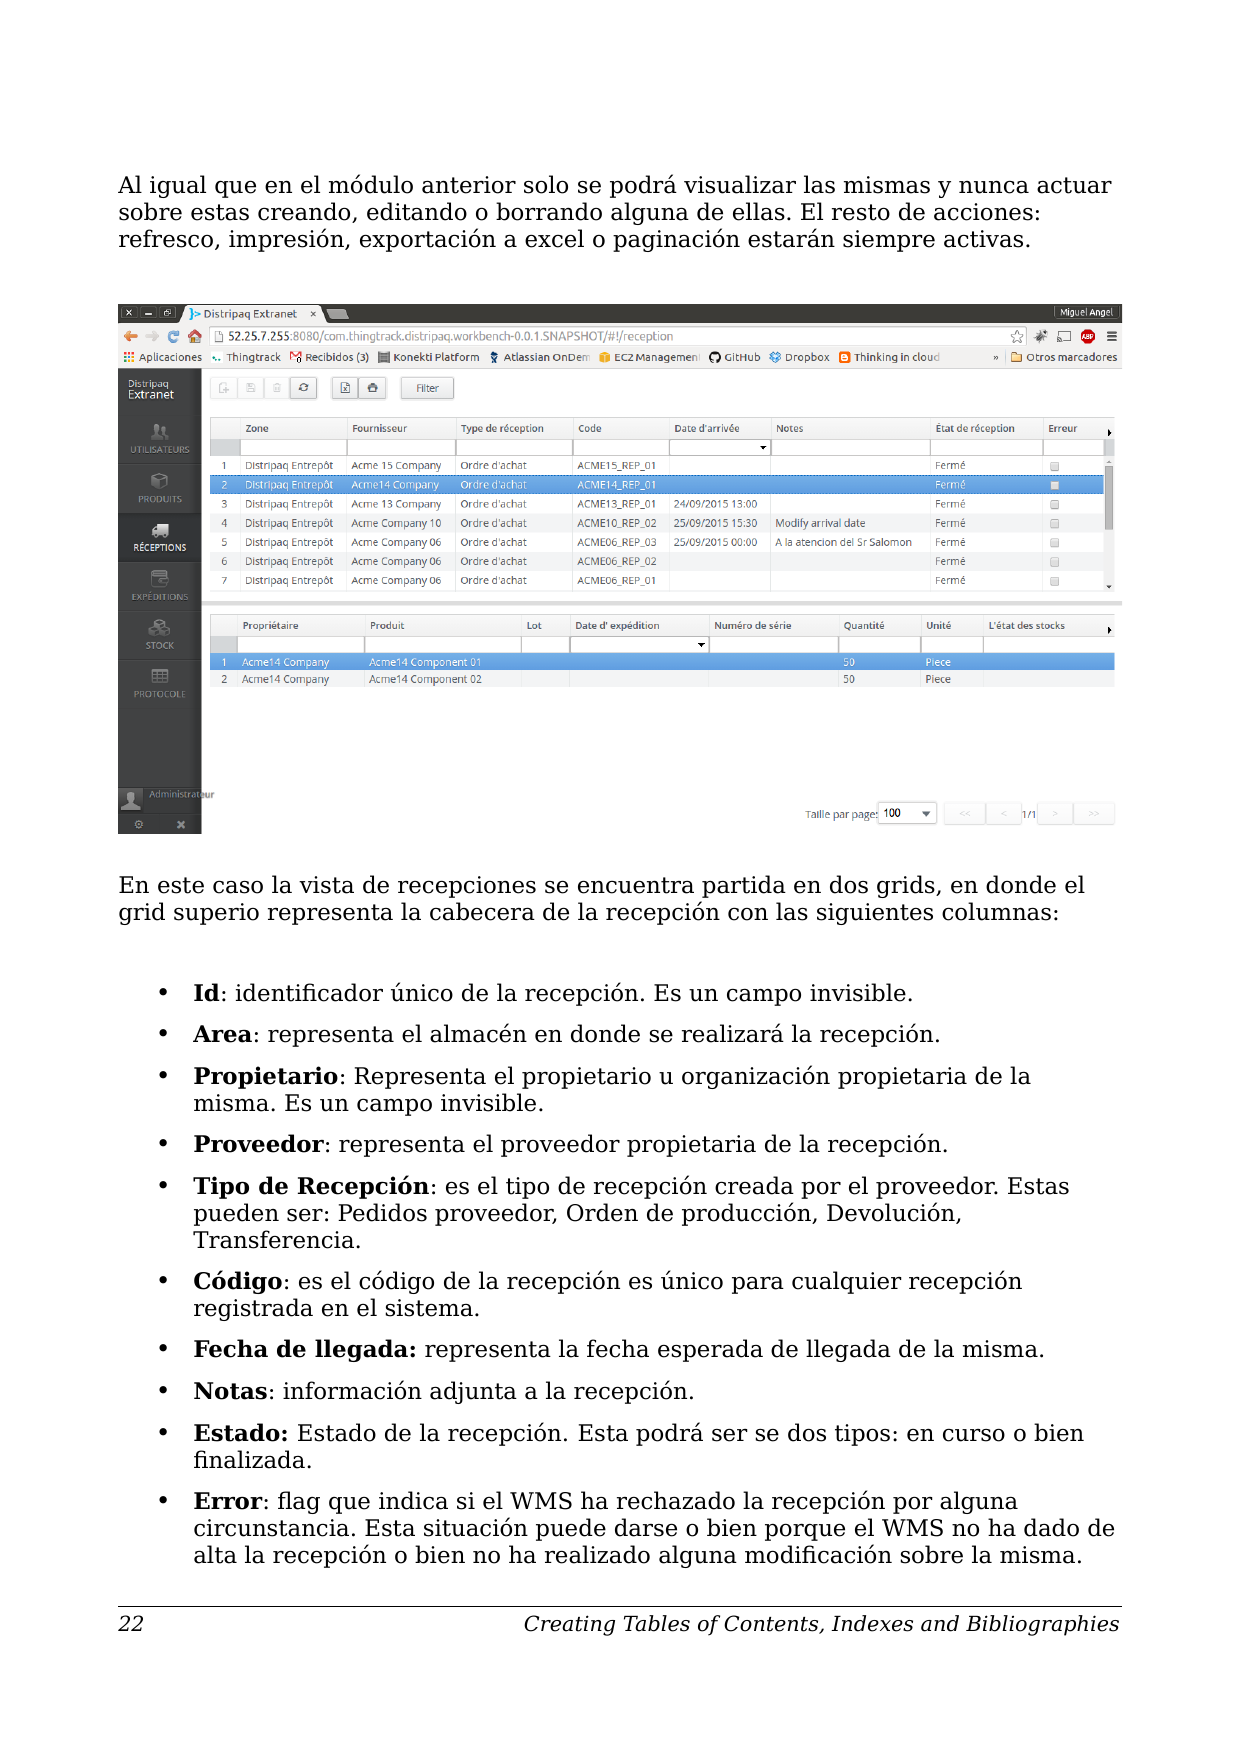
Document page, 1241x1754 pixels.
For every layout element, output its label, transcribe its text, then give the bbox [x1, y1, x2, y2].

list Area: representa el almacén en donde se realizará la recepción. [156, 1019, 1122, 1048]
list Error: flag que indica si el WMS ha rechazado la recepción por alguna circunstancia. Esta situación puede darse o bien porque el WMS no ha dado de alta la recepción o bien no ha realizado alguna modificación sobre la misma. [156, 1486, 1122, 1568]
list Proveedor: representa el proveedor propietaria de la recepción. [156, 1129, 1122, 1158]
text En este caso la vista de recepciones se encuentra partida en dos grids, en donde el grid superio representa la cabecera de la recepción con las siguientes columnas: [118, 873, 1122, 926]
list Estado: Estado de la recepción. Esta podrá ser se dos tipos: en curso o bien finalizada. [156, 1418, 1122, 1473]
list Fecha de llegada: representa la fecha esperada de llegada de la misma. [156, 1334, 1122, 1363]
picture [118, 304, 1123, 834]
list Código: es el código de la recepción es único para cualquier recepción registrada en el sistema. [156, 1266, 1122, 1322]
list Tipo de Recepción: es el tipo de recepción creada por el proveedor. Estas pueden ser: Pedidos proveedor, Orden de producción, Devolución, Transferencia. [156, 1171, 1122, 1253]
list Id: identificador único de la recepción. Es un campo invisible. [156, 978, 1122, 1007]
list Propietario: Representa el propietario u organización propietaria de la misma. Es un campo invisible. [156, 1061, 1122, 1117]
text Al igual que en el módulo anterior solo se podrá visualizar las mismas y nunca actuar sobre estas creando, editando o borrando alguna de ellas. El resto de acciones: refresco, impresión, exportación a excel o paginación estarán siempre activas. [118, 173, 1122, 253]
list Notas: información adjunta a la recepción. [156, 1376, 1122, 1405]
